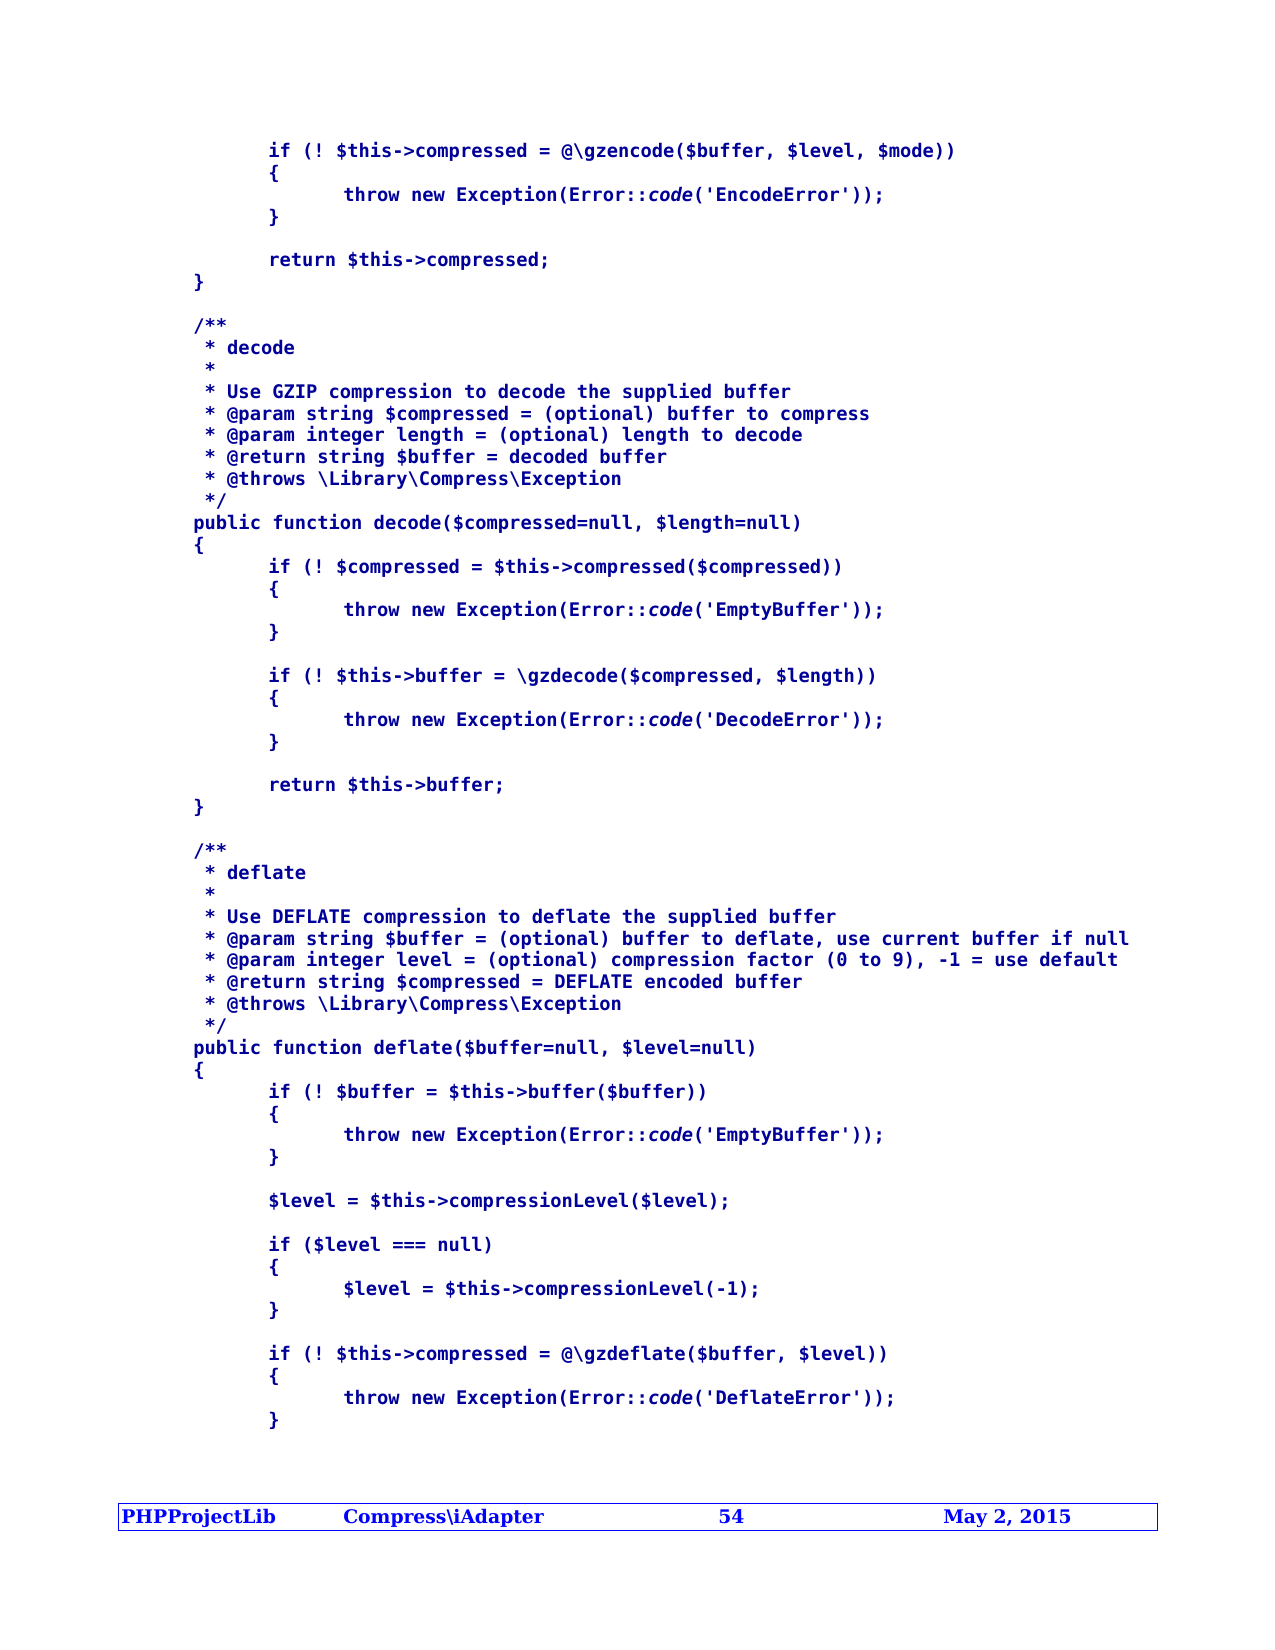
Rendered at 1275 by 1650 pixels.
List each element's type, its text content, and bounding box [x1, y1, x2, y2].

text } [118, 1146, 1157, 1168]
text * @throws \Library\Compress\Exception [118, 468, 1157, 490]
text } [118, 731, 1157, 752]
text { [118, 1365, 1157, 1387]
text * @param integer length = (optional) length to decode [118, 424, 1157, 446]
text { [118, 1102, 1157, 1124]
text * decode [118, 337, 1157, 359]
text } [118, 206, 1157, 227]
text * deflate [118, 862, 1157, 884]
text if (! $compressed = $this->compressed($compressed)) [118, 556, 1157, 577]
text * Use DEFLATE compression to deflate the supplied buffer [118, 906, 1157, 927]
text if ($level === null) [118, 1234, 1157, 1256]
text if (! $this->compressed = @\gzdeflate($buffer, $level)) [118, 1343, 1157, 1365]
text * @return string $buffer = decoded buffer [118, 446, 1157, 468]
text /** [118, 315, 1157, 337]
text $level = $this->compressionLevel(-1); [118, 1277, 1157, 1299]
text throw new Exception(Error::code('DeflateError')); [118, 1387, 1157, 1409]
text * [118, 884, 1157, 906]
text { [118, 687, 1157, 709]
text if (! $this->buffer = \gzdecode($compressed, $length)) [118, 665, 1157, 687]
text */ [118, 490, 1157, 512]
text throw new Exception(Error::code('EmptyBuffer')); [118, 599, 1157, 621]
text * [118, 359, 1157, 381]
text } [118, 271, 1157, 293]
text * Use GZIP compression to decode the supplied buffer [118, 381, 1157, 402]
text throw new Exception(Error::code('DecodeError')); [118, 709, 1157, 731]
text */ [118, 1015, 1157, 1037]
text { [118, 577, 1157, 599]
text throw new Exception(Error::code('EmptyBuffer')); [118, 1124, 1157, 1146]
text throw new Exception(Error::code('EncodeError')); [118, 184, 1157, 206]
text { [118, 162, 1157, 184]
text public function deflate($buffer=null, $level=null) [118, 1037, 1157, 1059]
text /** [118, 840, 1157, 862]
text if (! $this->compressed = @\gzencode($buffer, $level, $mode)) [118, 140, 1157, 162]
text public function decode($compressed=null, $length=null) [118, 512, 1157, 534]
text * @param string $buffer = (optional) buffer to deflate, use current buffer if null [118, 927, 1157, 949]
text * @return string $compressed = DEFLATE encoded buffer [118, 971, 1157, 993]
text } [118, 1299, 1157, 1321]
text * @throws \Library\Compress\Exception [118, 993, 1157, 1015]
text { [118, 1256, 1157, 1277]
text } [118, 621, 1157, 643]
text } [118, 1409, 1157, 1431]
text { [118, 1059, 1157, 1081]
text { [118, 534, 1157, 556]
text return $this->buffer; [118, 774, 1157, 796]
text } [118, 796, 1157, 818]
text return $this->compressed; [118, 249, 1157, 271]
text * @param integer level = (optional) compression factor (0 to 9), -1 = use default [118, 949, 1157, 971]
text * @param string $compressed = (optional) buffer to compress [118, 402, 1157, 424]
text $level = $this->compressionLevel($level); [118, 1190, 1157, 1212]
text if (! $buffer = $this->buffer($buffer)) [118, 1081, 1157, 1102]
